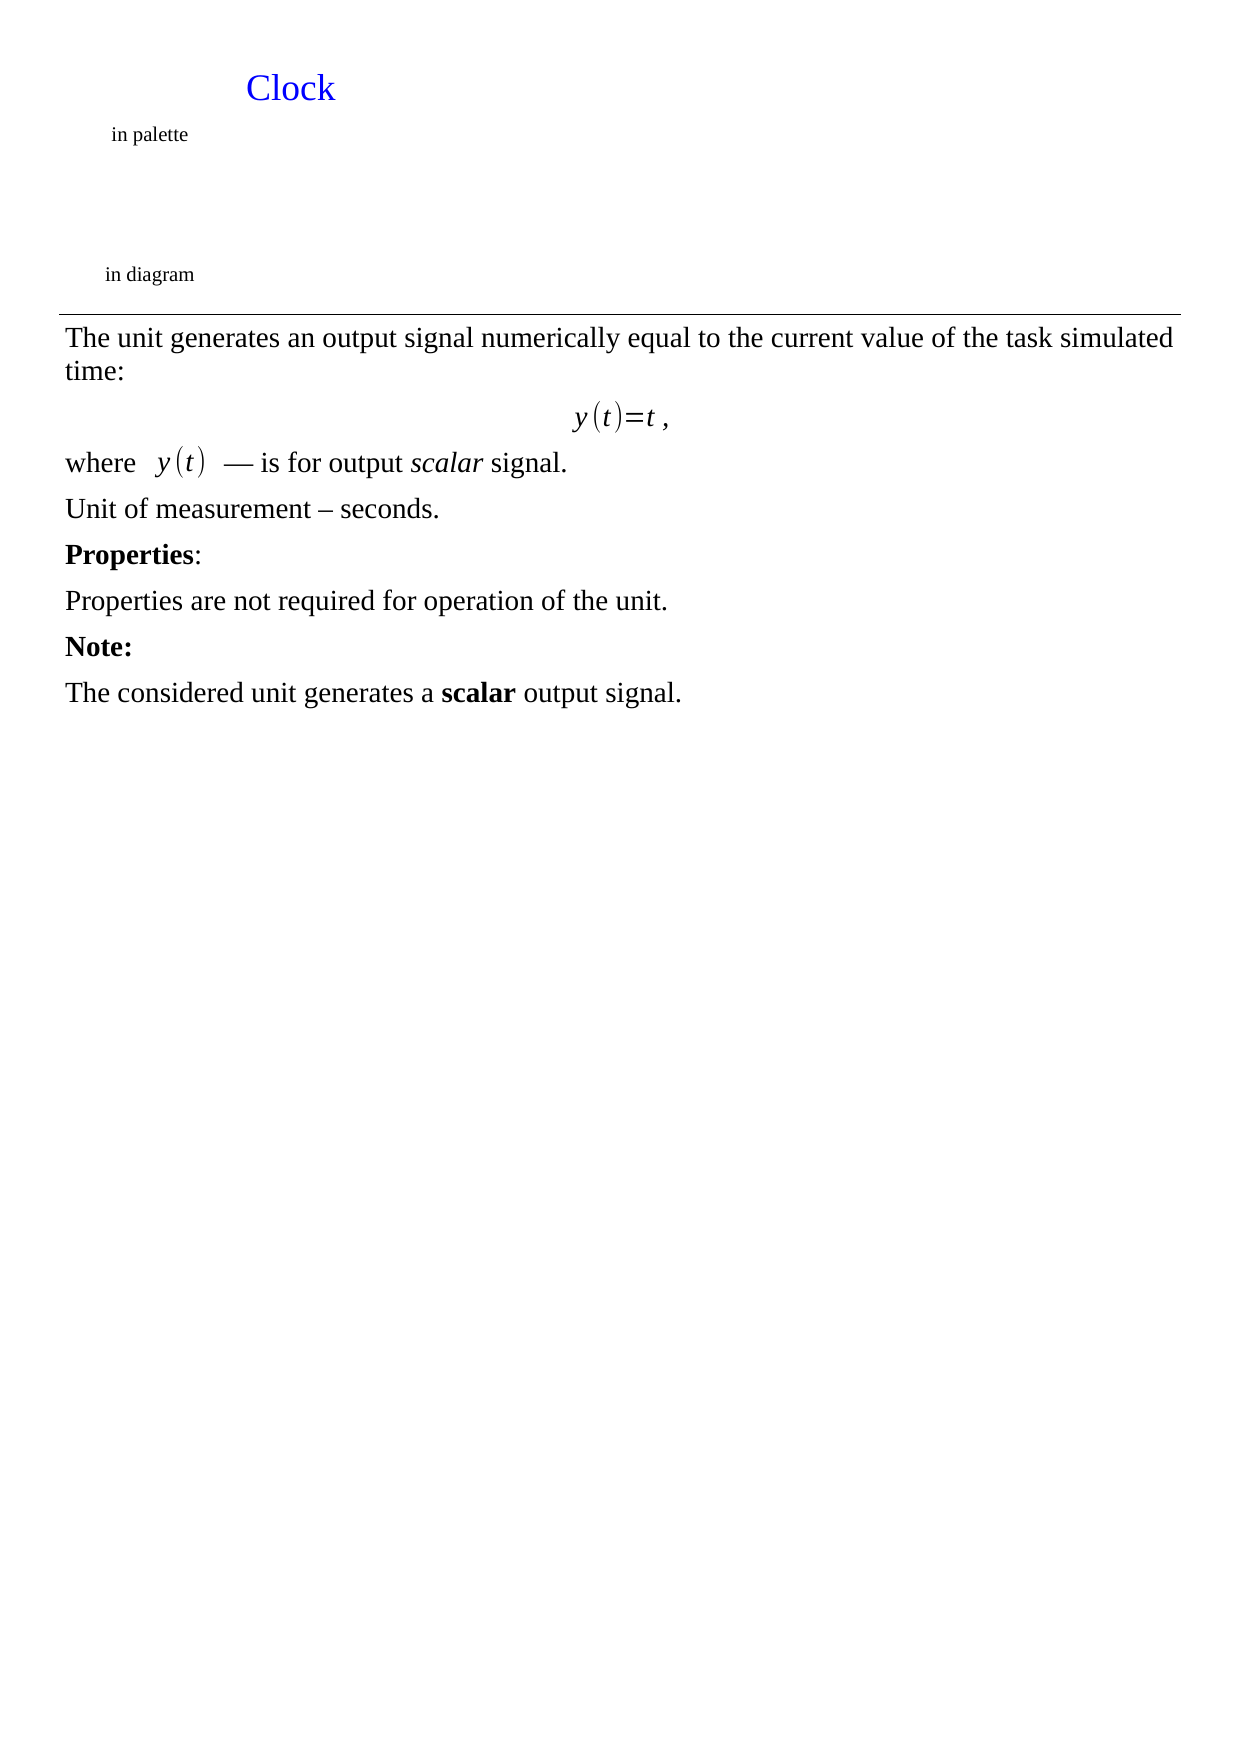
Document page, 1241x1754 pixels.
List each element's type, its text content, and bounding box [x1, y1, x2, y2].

table_cell in palette [59, 116, 240, 173]
table_cell in diagram [59, 257, 240, 314]
table_cell [59, 173, 240, 257]
table_header [59, 59, 240, 116]
table_cell [240, 257, 1181, 314]
table_cell [240, 116, 1181, 173]
table_header Clock [240, 59, 1181, 116]
table_cell [240, 173, 1181, 257]
table_cell The unit generates an output signal numerically equal to the current value of the task simulated time: where— is for output scalar signal. Unit of measurement – seconds. Properties: Properties are not required for operation of the unit. Note: The considered unit generates a scalar output signal. [59, 315, 1181, 726]
